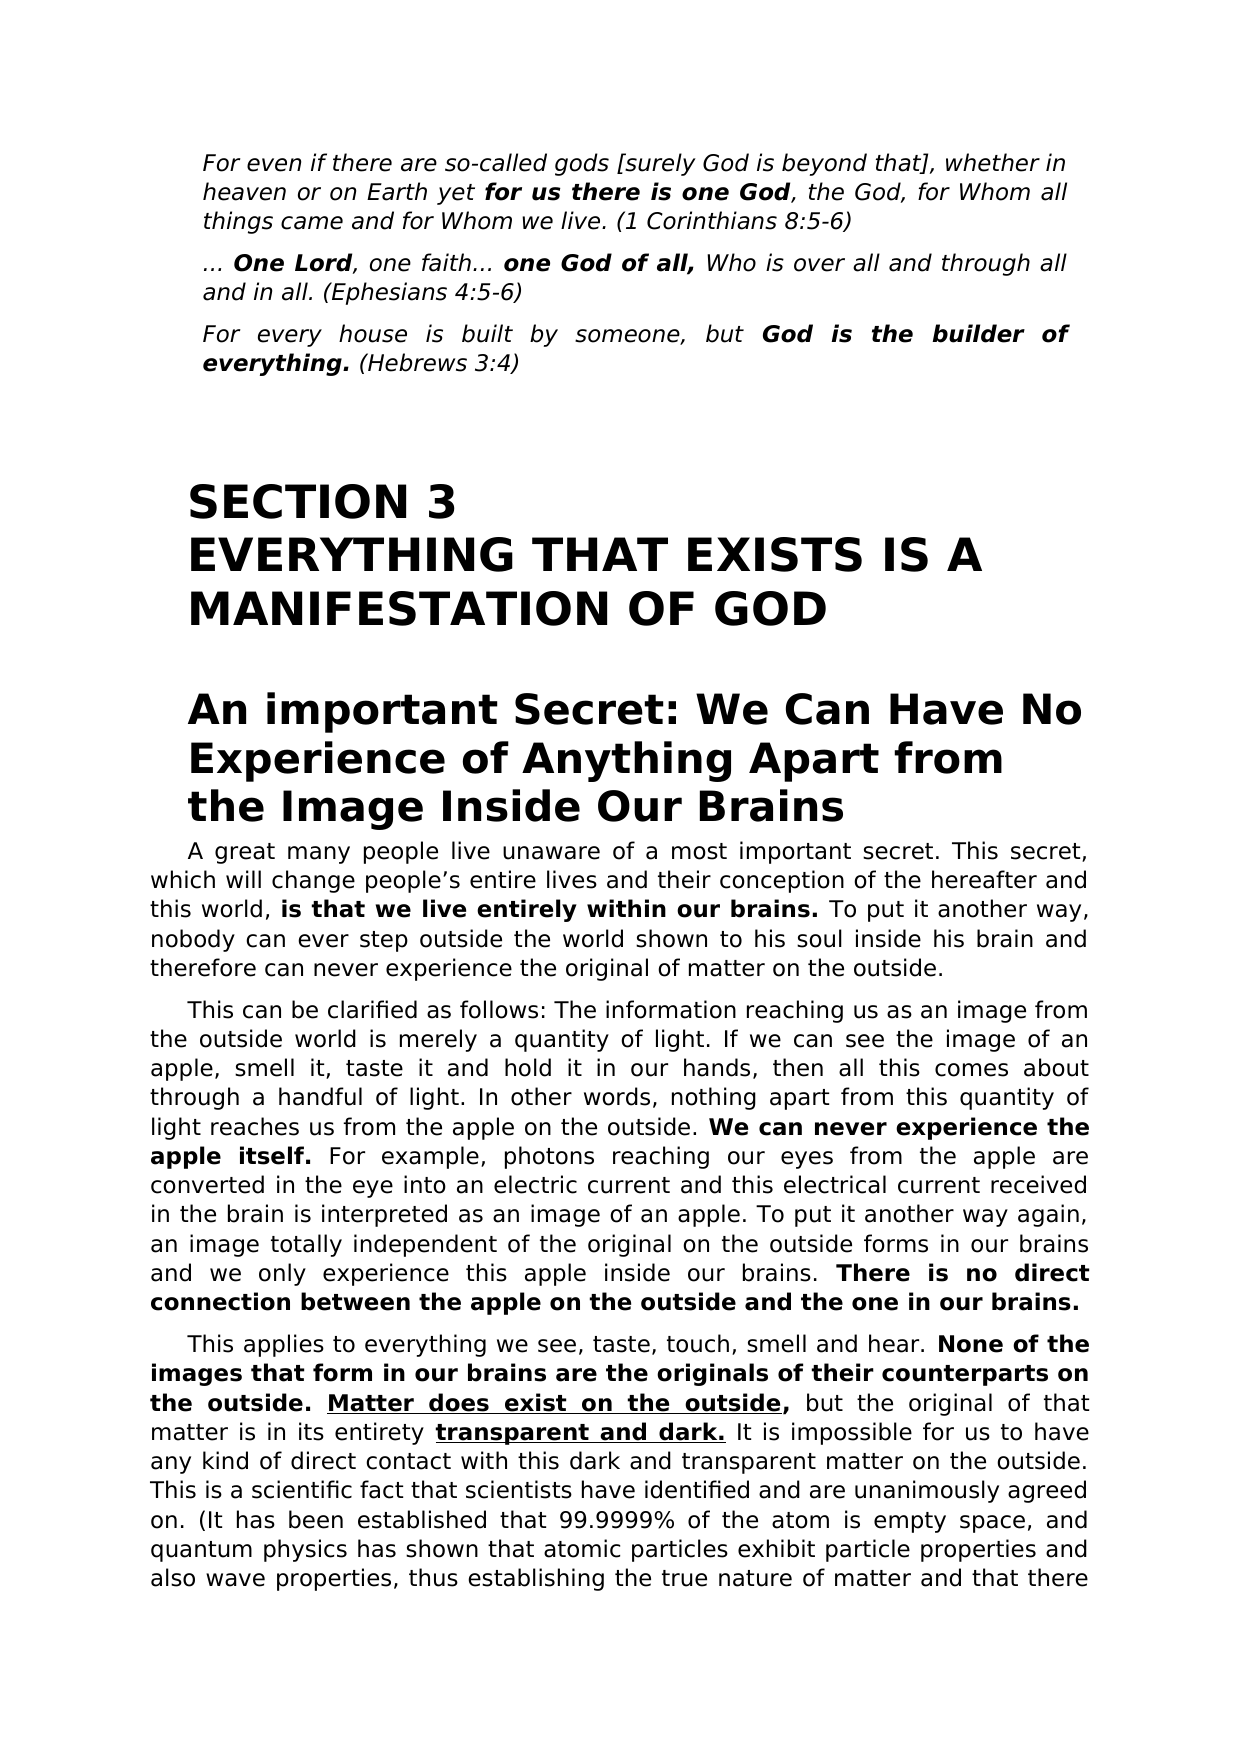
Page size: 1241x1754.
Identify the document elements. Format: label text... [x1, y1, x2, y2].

text ... One Lord, one faith... one God of all, Who is over all and through all and in all. (Ephesians 4:5-6) [202, 250, 1068, 306]
text A great many people live unaware of a most important secret. This secret, which will change people’s entire lives and their conception of the hereafter and this world, is that we live entirely within our brains. To put it another way, nobody can ever step outside the world shown to his soul inside his brain and therefore can never experience the original of matter on the outside. [150, 838, 1090, 982]
text SECTION 3 EVERYTHING THAT EXISTS IS A MANIFESTATION OF GOD [187, 476, 1090, 636]
text For even if there are so-called gods [surely God is beyond that], whether in heaven or on Earth yet for us there is one God, the God, for Whom all things came and for Whom we live. (1 Corinthians 8:5-6) [202, 150, 1068, 235]
subtitle An important Secret: We Can Have No Experience of Anything Apart from the Image Inside Our Brains [187, 686, 1090, 832]
text This can be clarified as follows: The information reaching us as an image from the outside world is merely a quantity of light. If we can see the image of an apple, smell it, taste it and hold it in our hands, then all this comes about through a handful of light. In other words, nothing apart from this quantity of light reaches us from the apple on the outside. We can never experience the apple itself. For example, photons reaching our eyes from the apple are converted in the eye into an electric current and this electrical current received in the brain is interpreted as an image of an apple. To put it another way again, an image totally independent of the original on the outside forms in our brains and we only experience this apple inside our brains. There is no direct connection between the apple on the outside and the one in our brains. [150, 997, 1090, 1316]
text For every house is built by someone, but God is the builder of everything. (Hebrews 3:4) [202, 321, 1068, 377]
text This applies to everything we see, taste, touch, smell and hear. None of the images that form in our brains are the originals of their counterparts on the outside. Matter does exist on the outside, but the original of that matter is in its entirety transparent and dark. It is impossible for us to have any kind of direct contact with this dark and transparent matter on the outside. This is a scientific fact that scientists have identified and are unanimously agreed on. (It has been established that 99.9999% of the atom is empty space, and quantum physics has shown that atomic particles exhibit particle properties and also wave properties, thus establishing the true nature of matter and that there [150, 1331, 1090, 1592]
